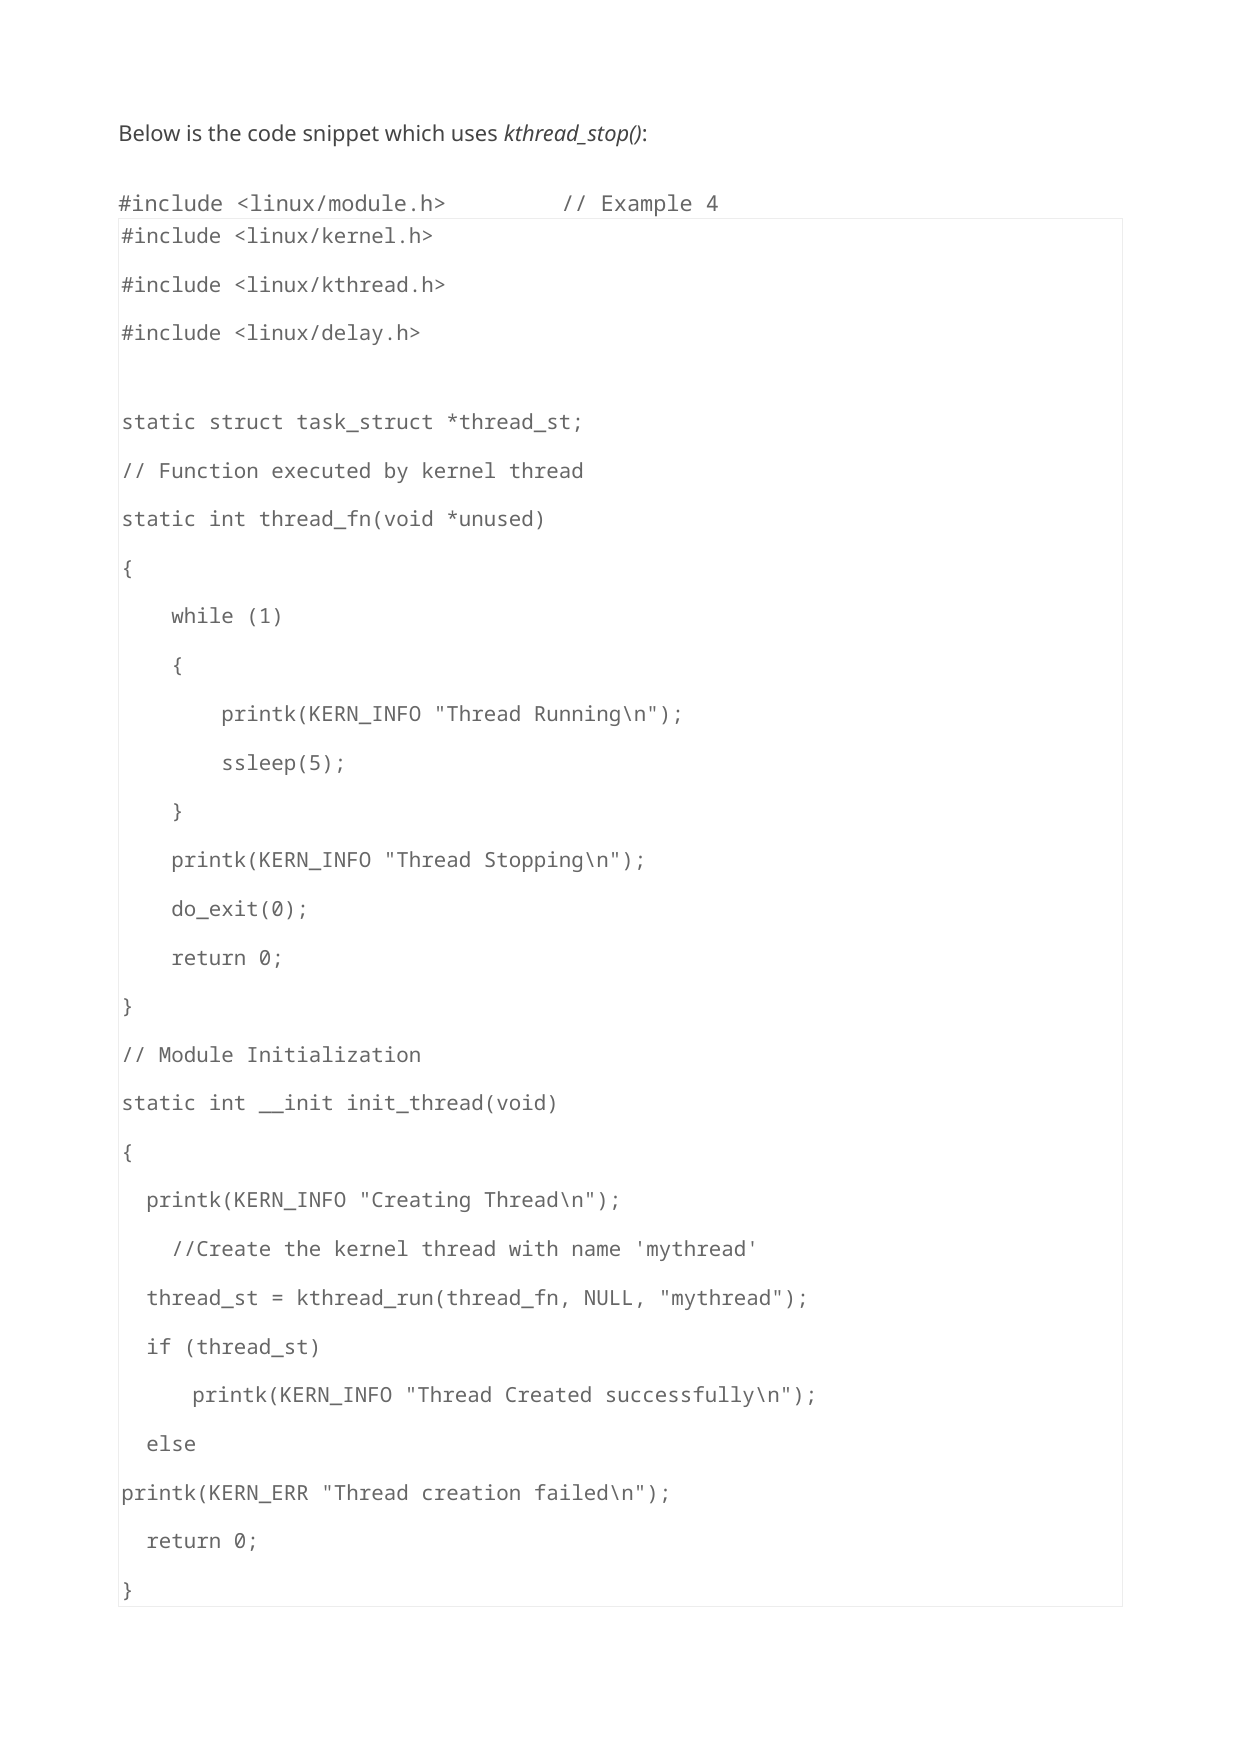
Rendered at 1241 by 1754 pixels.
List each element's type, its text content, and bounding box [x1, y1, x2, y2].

text Below is the code snippet which uses kthread_stop(): [118, 118, 1122, 148]
text } [119, 988, 1122, 1020]
text printk(KERN_INFO "Thread Stopping\n"); [119, 842, 1122, 874]
text static int __init init_thread(void) [119, 1085, 1122, 1117]
text if (thread_st) [119, 1329, 1122, 1360]
text { [119, 550, 1122, 581]
text // Function executed by kernel thread [119, 453, 1122, 484]
text printk(KERN_INFO "Thread Created successfully\n"); [119, 1377, 1122, 1409]
text //Create the kernel thread with name 'mythread' [119, 1231, 1122, 1263]
text static struct task_struct *thread_st; [119, 404, 1122, 436]
text printk(KERN_INFO "Thread Running\n"); [119, 696, 1122, 727]
text do_exit(0); [119, 891, 1122, 922]
text while (1) [119, 598, 1122, 630]
text #include <linux/module.h> // Example 4 [118, 188, 1122, 218]
text #include <linux/kthread.h> [119, 267, 1122, 298]
text } [119, 1572, 1122, 1606]
text // Module Initialization [119, 1037, 1122, 1068]
text printk(KERN_ERR "Thread creation failed\n"); [119, 1475, 1122, 1506]
text static int thread_fn(void *unused) [119, 501, 1122, 533]
text return 0; [119, 1523, 1122, 1555]
text } [119, 793, 1122, 825]
text { [119, 1134, 1122, 1165]
text return 0; [119, 939, 1122, 971]
text ssleep(5); [119, 744, 1122, 776]
text printk(KERN_INFO "Creating Thread\n"); [119, 1182, 1122, 1214]
text thread_st = kthread_run(thread_fn, NULL, "mythread"); [119, 1280, 1122, 1312]
text { [119, 647, 1122, 679]
text #include <linux/delay.h> [119, 315, 1122, 347]
text #include <linux/kernel.h> [119, 219, 1122, 249]
text else [119, 1426, 1122, 1458]
